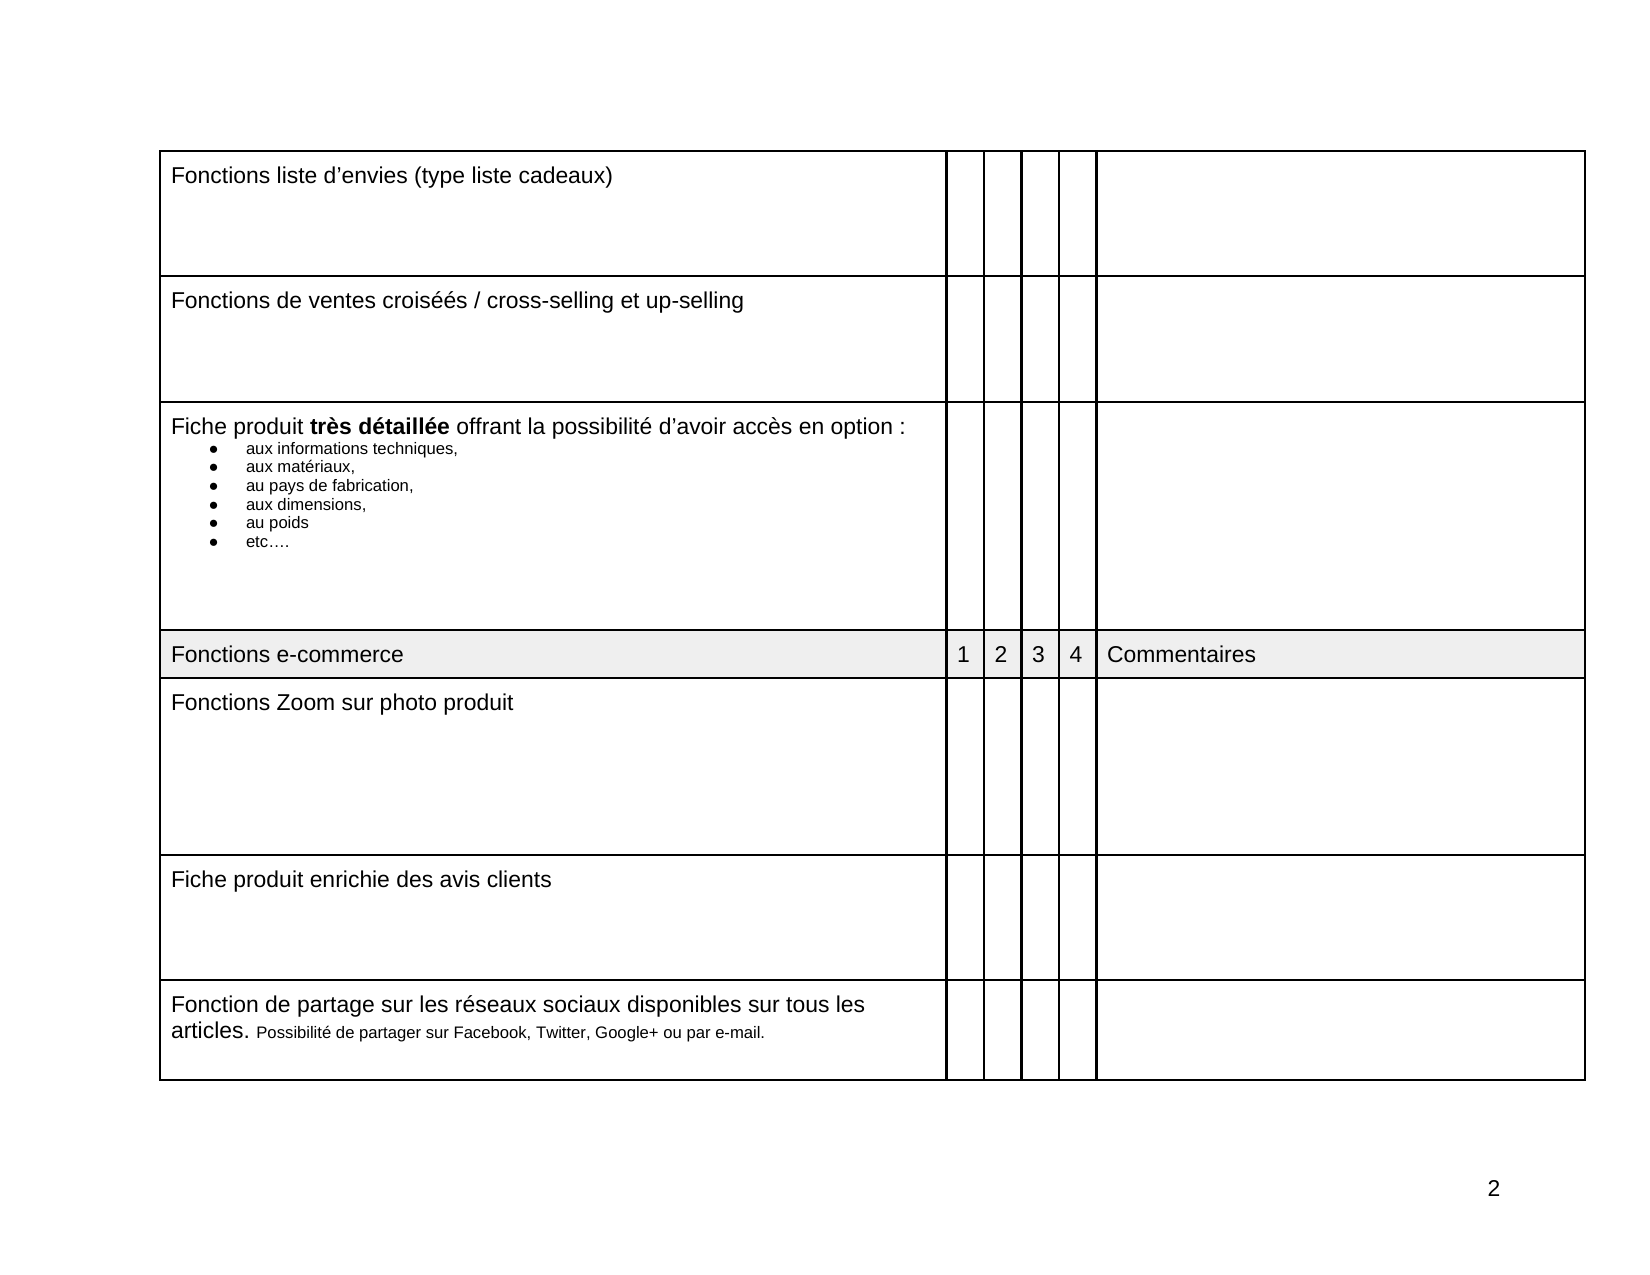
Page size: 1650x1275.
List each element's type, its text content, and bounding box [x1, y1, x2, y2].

table_cell [948, 277, 983, 401]
table_cell Fonctions e-commerce [161, 631, 945, 677]
table_cell 3 [1023, 631, 1058, 677]
table_cell Fiche produit enrichie des avis clients [161, 856, 945, 979]
table_cell [985, 981, 1020, 1079]
table_cell [985, 277, 1020, 401]
table_cell Fonctions liste d’envies (type liste cadeaux) [161, 152, 945, 275]
table_cell Fonctions Zoom sur photo produit [161, 679, 945, 854]
table_cell [1023, 856, 1058, 979]
table_cell [1098, 152, 1584, 275]
table_cell 2 [985, 631, 1020, 677]
table_cell [1060, 856, 1095, 979]
table_cell 1 [948, 631, 983, 677]
table_cell [1060, 152, 1095, 275]
table_cell 4 [1060, 631, 1095, 677]
table_cell [985, 403, 1020, 629]
table_cell [1060, 981, 1095, 1079]
table_cell [1060, 277, 1095, 401]
table_cell [1060, 679, 1095, 854]
table_cell [1098, 856, 1584, 979]
table_cell [985, 152, 1020, 275]
table_cell [1023, 277, 1058, 401]
table_cell [1023, 403, 1058, 629]
table_cell [948, 403, 983, 629]
table_cell [948, 981, 983, 1079]
table_cell Fonctions de ventes croiséés / cross-selling et up-selling [161, 277, 945, 401]
table_cell Fiche produit très détaillée offrant la possibilité d’avoir accès en option : aux informations techniques, aux matériaux, au pays de fabrication, aux dimensions, au poids etc…. [161, 403, 945, 629]
table_cell [1060, 403, 1095, 629]
table_cell [948, 679, 983, 854]
table_cell [1098, 679, 1584, 854]
table_cell [1098, 403, 1584, 629]
table_cell [1023, 981, 1058, 1079]
table_cell [948, 856, 983, 979]
table_cell Commentaires [1098, 631, 1584, 677]
table_cell [1098, 277, 1584, 401]
table_cell [1023, 679, 1058, 854]
table_cell [985, 856, 1020, 979]
table_cell [1023, 152, 1058, 275]
table_cell [1098, 981, 1584, 1079]
table_cell [985, 679, 1020, 854]
table_cell Fonction de partage sur les réseaux sociaux disponibles sur tous les articles. Possibilité de partager sur Facebook, Twitter, Google+ ou par e-mail. [161, 981, 945, 1079]
table_cell [948, 152, 983, 275]
